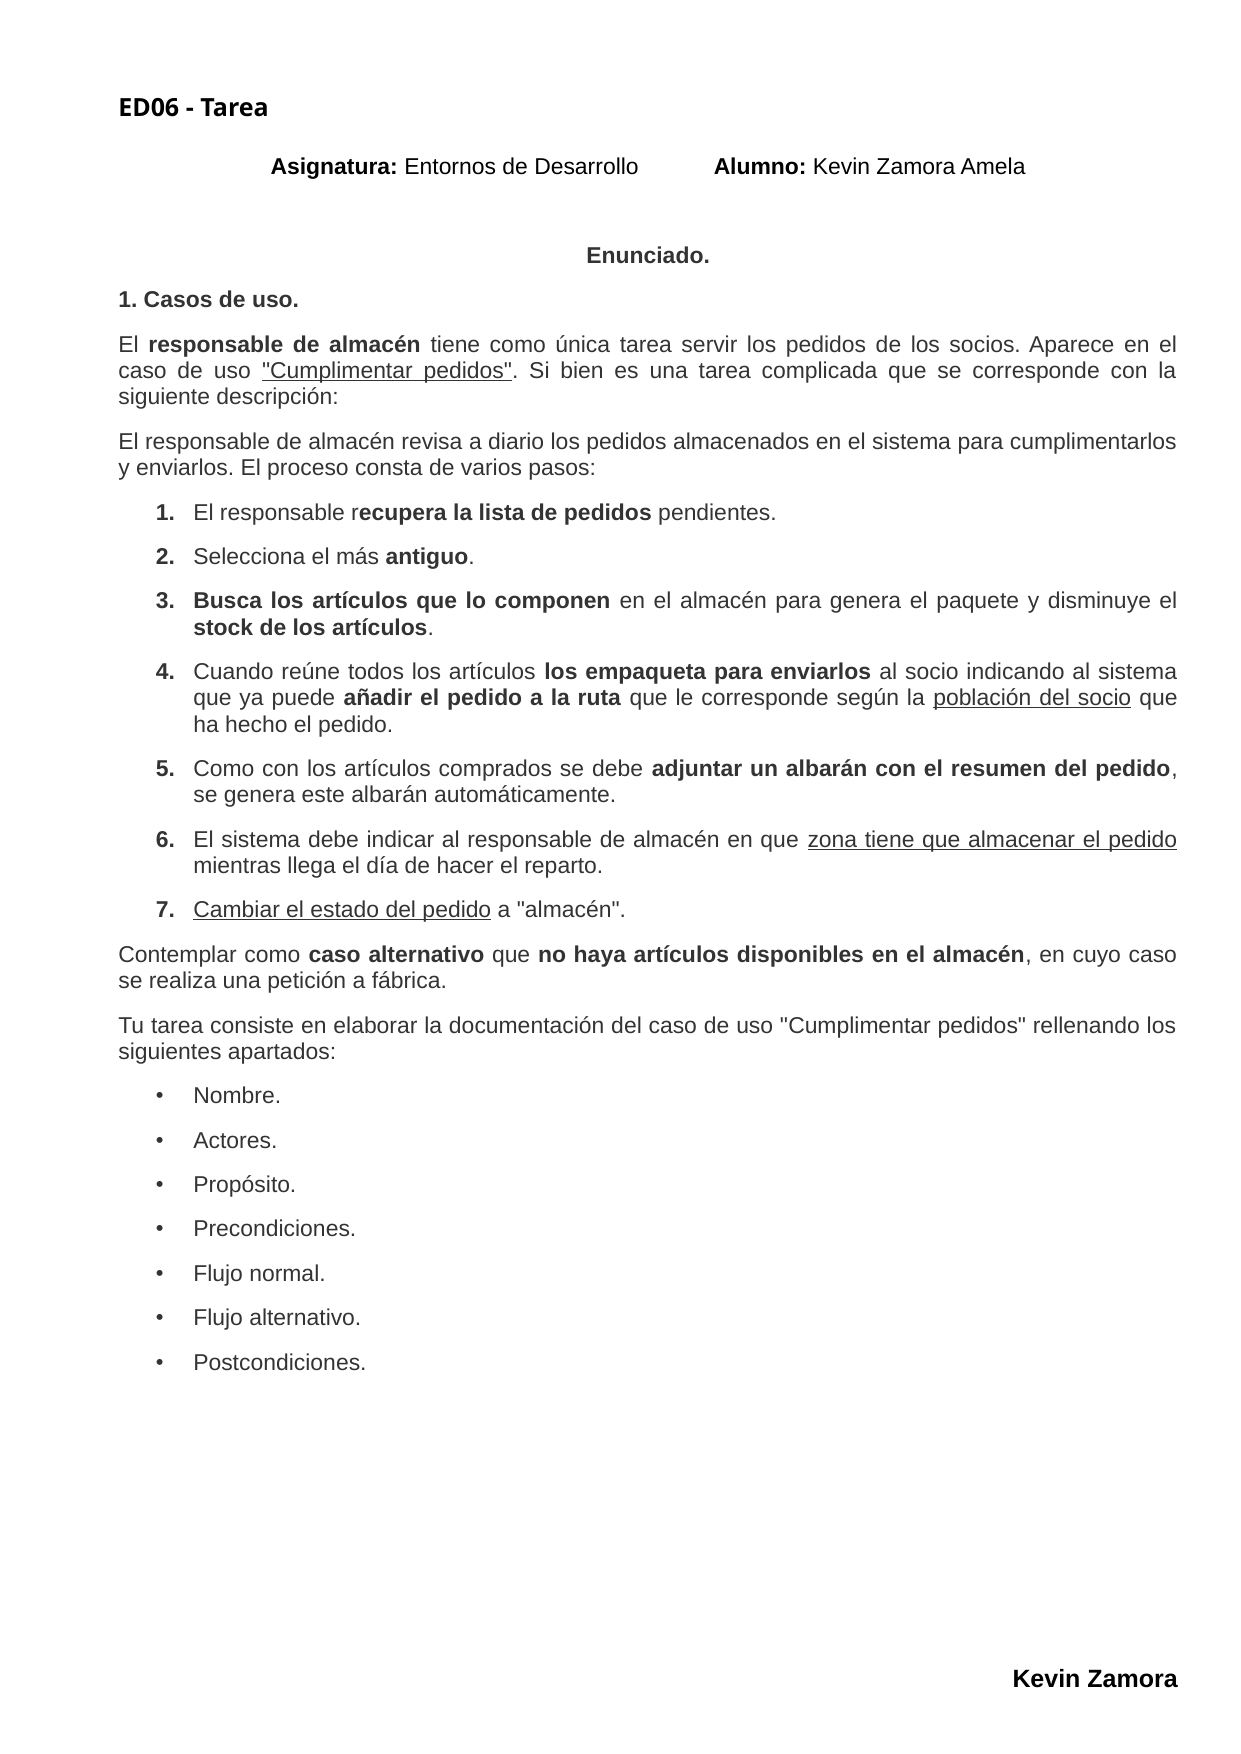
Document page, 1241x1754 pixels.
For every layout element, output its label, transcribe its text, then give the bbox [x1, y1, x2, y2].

list Busca los artículos que lo componen en el almacén para genera el paquete y disminuye el stock de los artículos. [156, 587, 1177, 640]
text 1. Casos de uso. [118, 286, 1177, 313]
list Nombre. [156, 1082, 1177, 1109]
list Flujo normal. [156, 1260, 1177, 1286]
list El sistema debe indicar al responsable de almacén en que zona tiene que almacenar el pedido mientras llega el día de hacer el reparto. [156, 826, 1177, 878]
text Tu tarea consiste en elaborar la documentación del caso de uso "Cumplimentar pedidos" rellenando los siguientes apartados: [118, 1012, 1177, 1064]
list El responsable recupera la lista de pedidos pendientes. [156, 498, 1177, 525]
list Actores. [156, 1127, 1177, 1153]
list Como con los artículos comprados se debe adjuntar un albarán con el resumen del pedido, se genera este albarán automáticamente. [156, 755, 1177, 808]
text Asignatura: Entornos de Desarrollo Alumno: Kevin Zamora Amela [118, 153, 1177, 179]
list Precondiciones. [156, 1215, 1177, 1242]
text El responsable de almacén revisa a diario los pedidos almacenados en el sistema para cumplimentarlos y enviarlos. El proceso consta de varios pasos: [118, 428, 1177, 480]
list Postcondiciones. [156, 1348, 1177, 1375]
list Flujo alternativo. [156, 1304, 1177, 1331]
list Selecciona el más antiguo. [156, 543, 1177, 569]
list Propósito. [156, 1171, 1177, 1197]
list Cuando reúne todos los artículos los empaqueta para enviarlos al socio indicando al sistema que ya puede añadir el pedido a la ruta que le corresponde según la población del socio que ha hecho el pedido. [156, 658, 1177, 737]
text El responsable de almacén tiene como única tarea servir los pedidos de los socios. Aparece en el caso de uso "Cumplimentar pedidos". Si bien es una tarea complicada que se corresponde con la siguiente descripción: [118, 331, 1177, 410]
text Contemplar como caso alternativo que no haya artículos disponibles en el almacén, en cuyo caso se realiza una petición a fábrica. [118, 941, 1177, 993]
text Enunciado. [118, 242, 1177, 268]
list Cambiar el estado del pedido a "almacén". [156, 896, 1177, 923]
